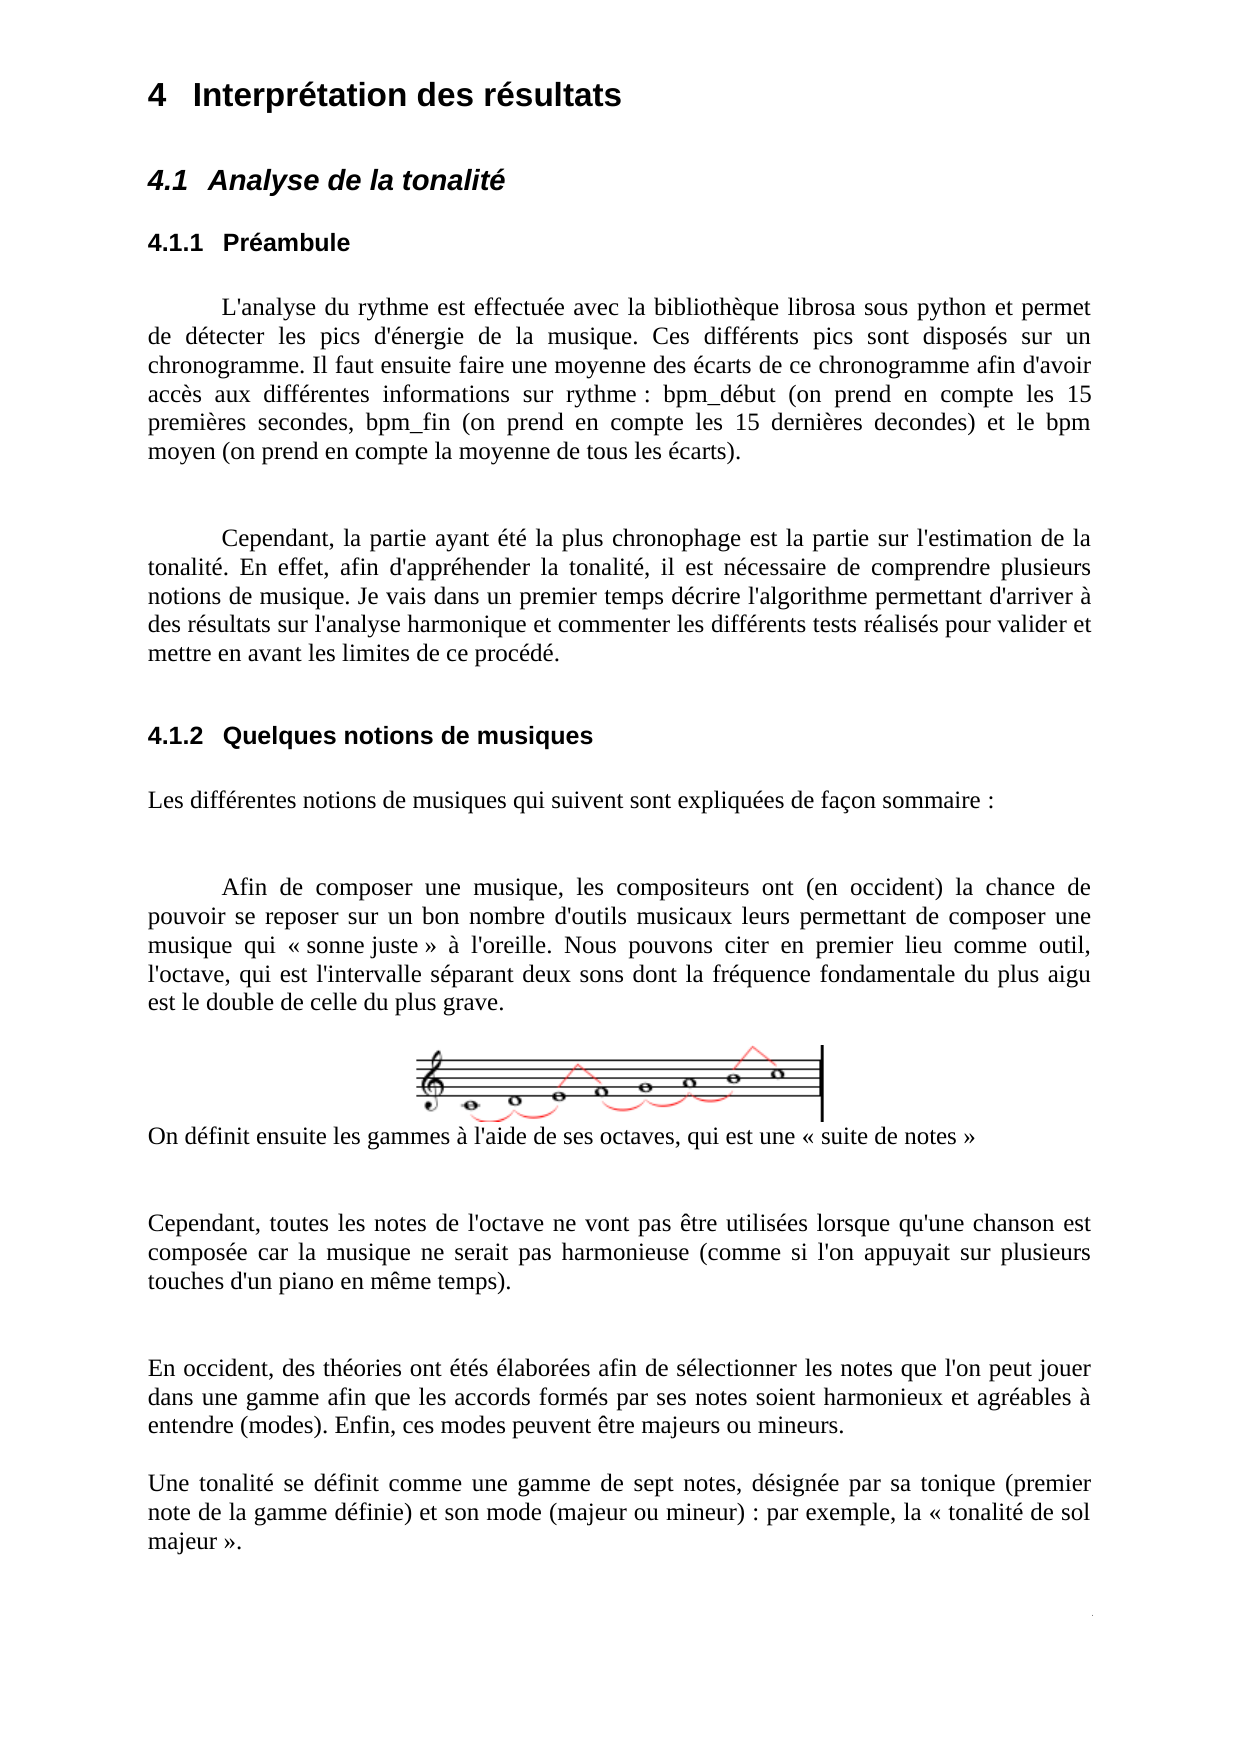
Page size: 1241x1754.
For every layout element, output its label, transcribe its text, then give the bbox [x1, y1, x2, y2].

subtitle Interprétation des résultats [148, 75, 1092, 113]
text L'analyse du rythme est effectuée avec la bibliothèque librosa sous python et permet de détecter les pics d'énergie de la musique. Ces différents pics sont disposés sur un chronogramme. Il faut ensuite faire une moyenne des écarts de ce chronogramme afin d'avoir accès aux différentes informations sur rythme : bpm_début (on prend en compte les 15 premières secondes, bpm_fin (on prend en compte les 15 dernières decondes) et le bpm moyen (on prend en compte la moyenne de tous les écarts). [148, 292, 1092, 465]
text Afin de composer une musique, les compositeurs ont (en occident) la chance de pouvoir se reposer sur un bon nombre d'outils musicaux leurs permettant de composer une musique qui « sonne juste » à l'oreille. Nous pouvons citer en premier lieu comme outil, l'octave, qui est l'intervalle séparant deux sons dont la fréquence fondamentale du plus aigu est le double de celle du plus grave. [148, 872, 1092, 1016]
text Les différentes notions de musiques qui suivent sont expliquées de façon sommaire : [148, 785, 1092, 814]
text En occident, des théories ont étés élaborées afin de sélectionner les notes que l'on peut jouer dans une gamme afin que les accords formés par ses notes soient harmonieux et agréables à entendre (modes). Enfin, ces modes peuvent être majeurs ou mineurs. [148, 1353, 1092, 1439]
subtitle Préambule [148, 228, 1092, 257]
text Une tonalité se définit comme une gamme de sept notes, désignée par sa tonique (premier note de la gamme définie) et son mode (majeur ou mineur) : par exemple, la « tonalité de sol majeur ». [148, 1468, 1092, 1555]
text Cependant, la partie ayant été la plus chronophage est la partie sur l'estimation de la tonalité. En effet, afin d'appréhender la tonalité, il est nécessaire de comprendre plusieurs notions de musique. Je vais dans un premier temps décrire l'algorithme permettant d'arriver à des résultats sur l'analyse harmonique et commenter les différents tests réalisés pour valider et mettre en avant les limites de ce procédé. [148, 523, 1092, 667]
text Cependant, toutes les notes de l'octave ne vont pas être utilisées lorsque qu'une chanson est composée car la musique ne serait pas harmonieuse (comme si l'on appuyait sur plusieurs touches d'un piano en même temps). [148, 1208, 1092, 1295]
text On définit ensuite les gammes à l'aide de ses octaves, qui est une « suite de notes » [148, 1074, 1092, 1150]
subtitle Quelques notions de musiques [148, 721, 1092, 750]
subtitle Analyse de la tonalité [148, 163, 1092, 197]
